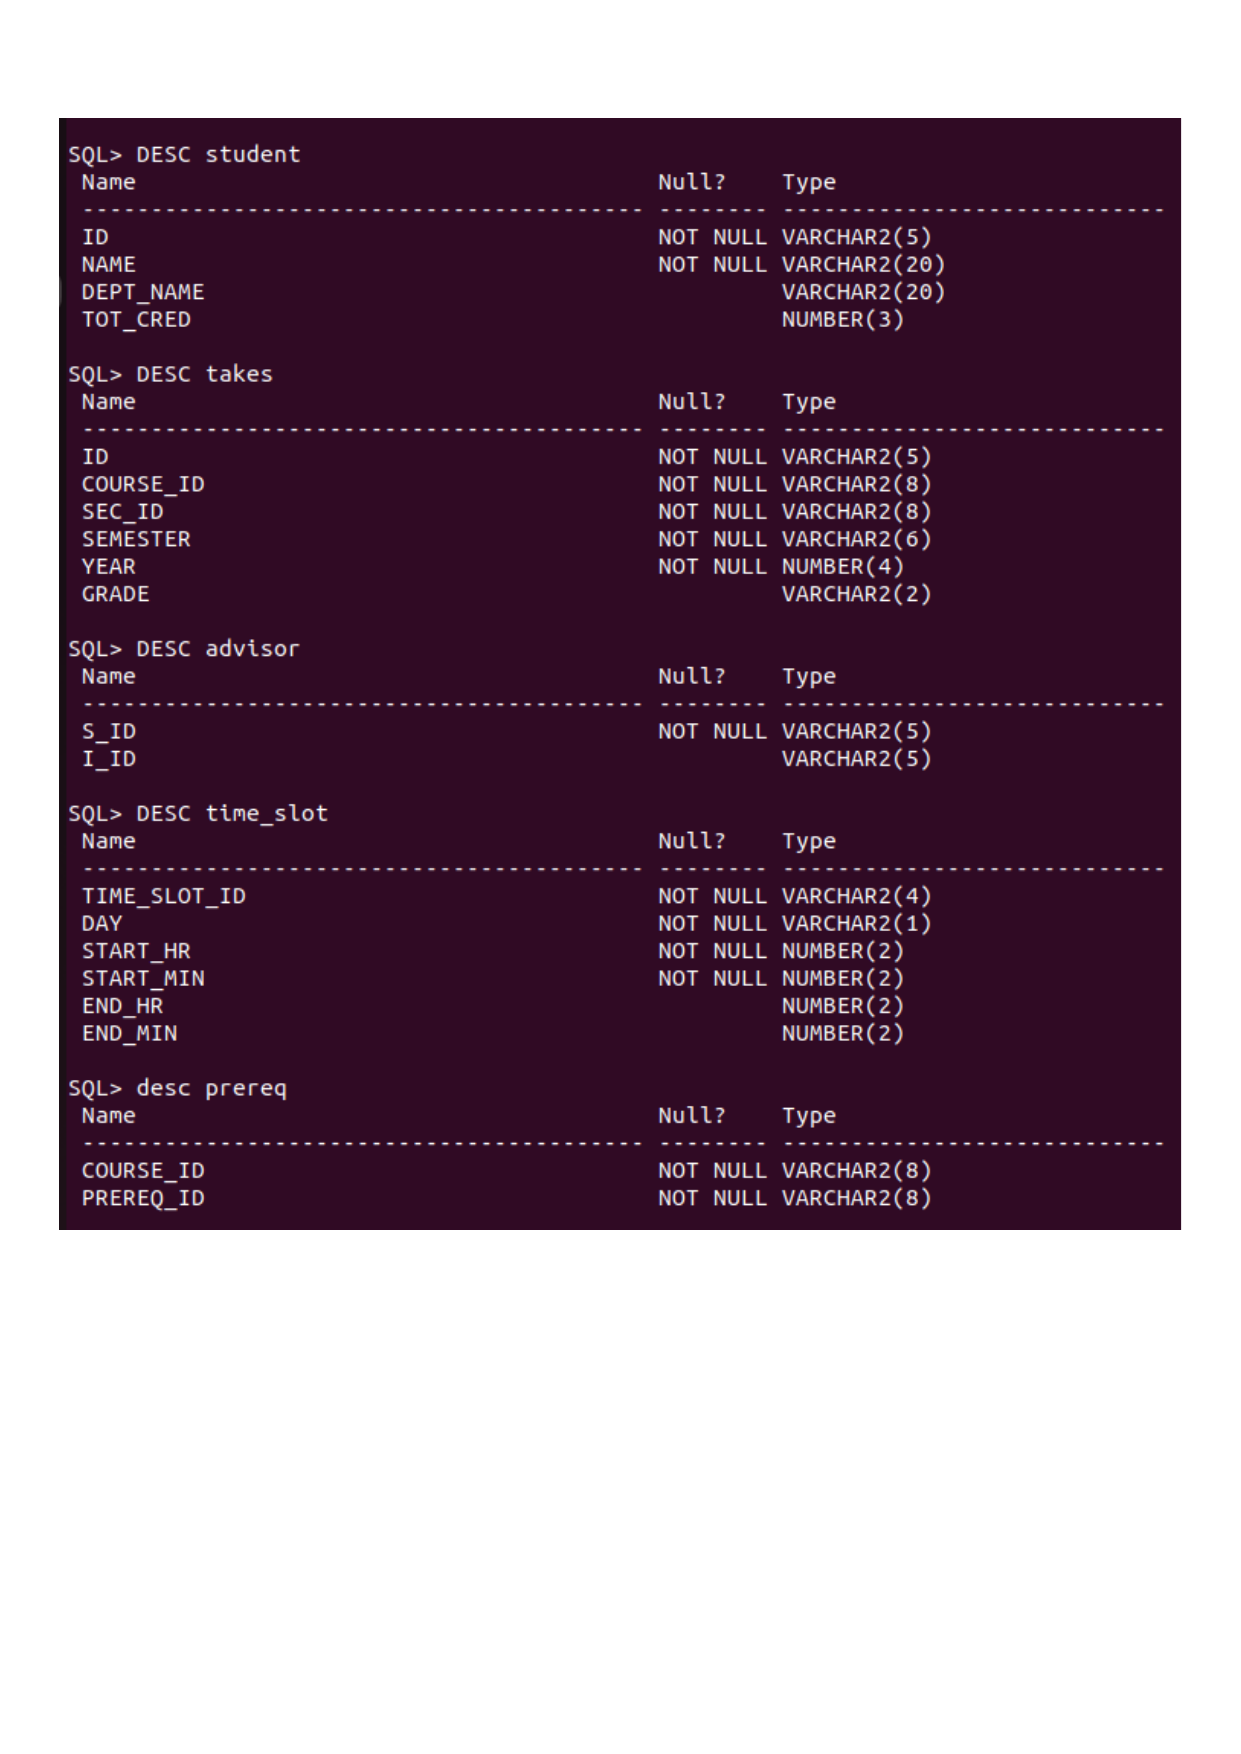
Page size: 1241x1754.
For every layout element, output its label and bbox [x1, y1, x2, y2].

picture [59, 118, 1182, 1230]
